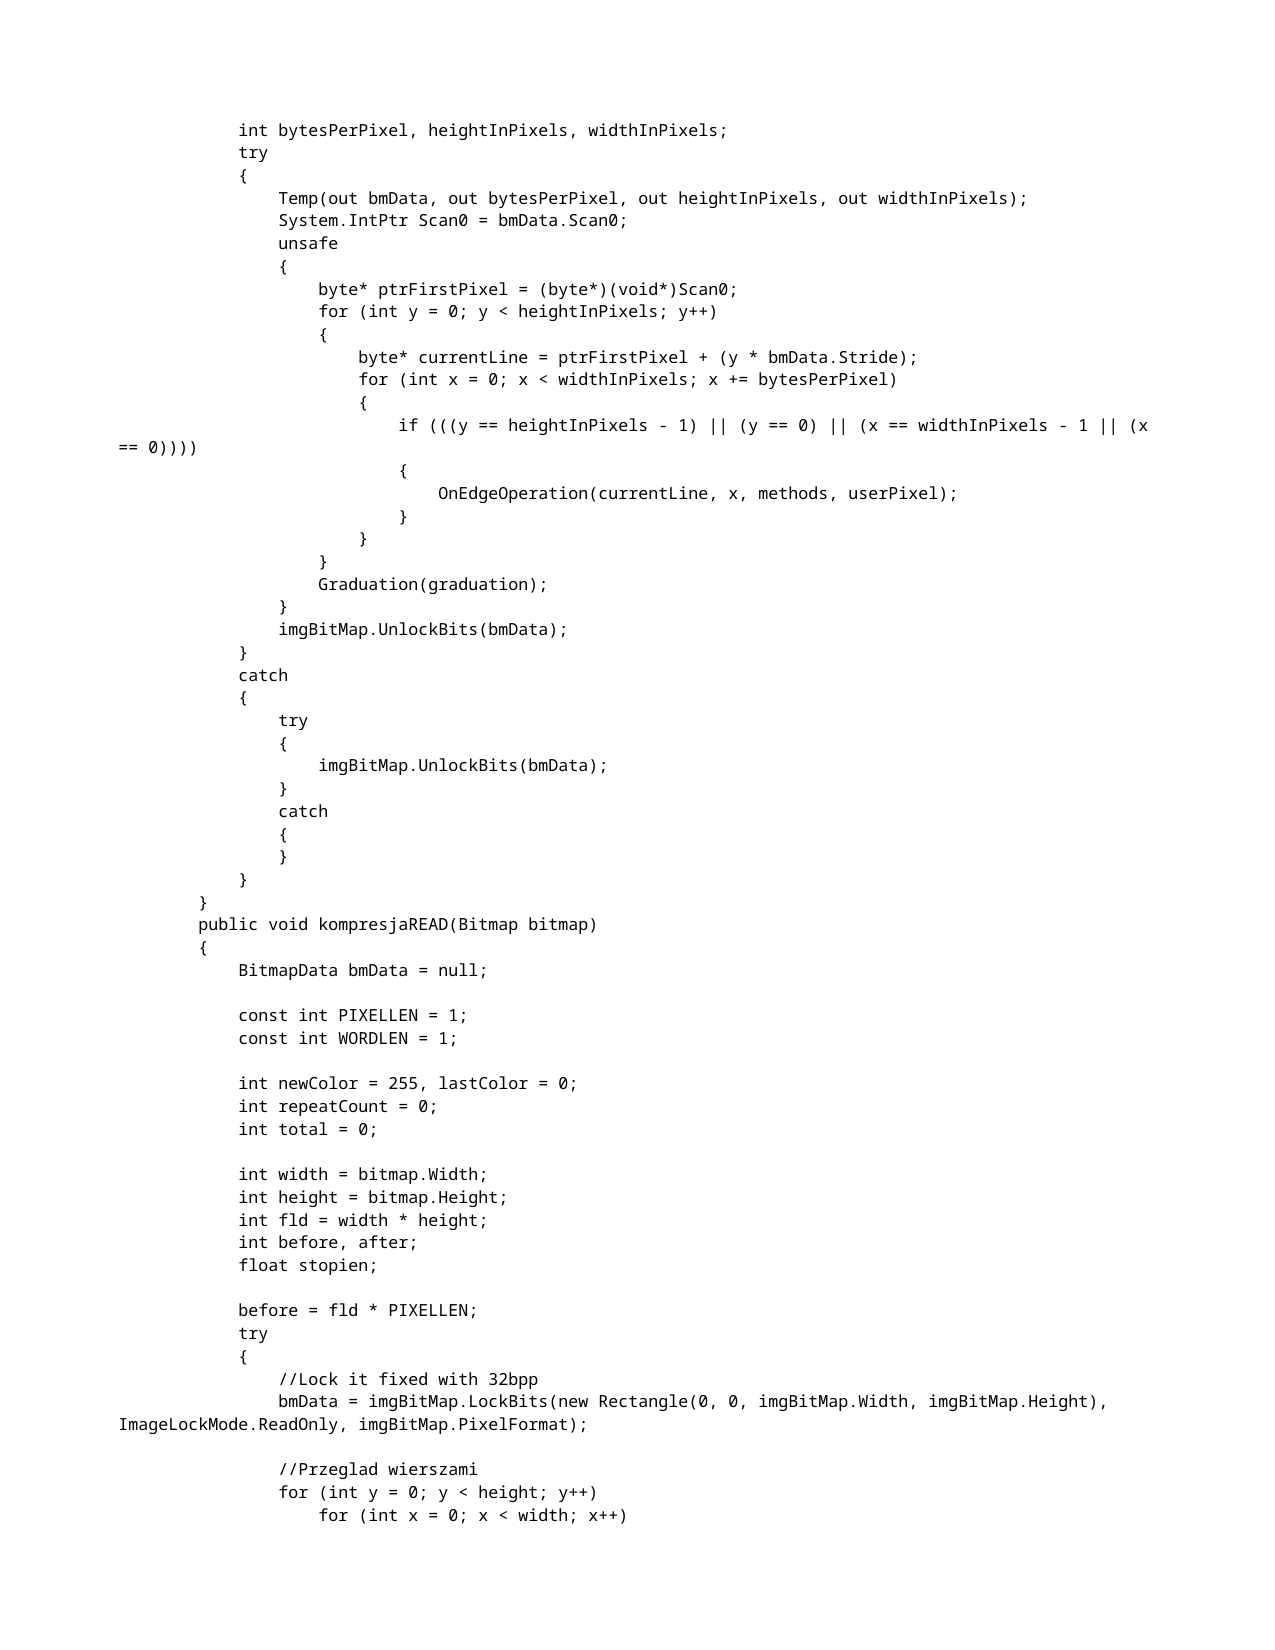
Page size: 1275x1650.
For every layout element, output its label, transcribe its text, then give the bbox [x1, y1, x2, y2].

text } [118, 845, 1157, 867]
text catch [118, 663, 1157, 686]
text Temp(out bmData, out bytesPerPixel, out heightInPixels, out widthInPixels); [118, 186, 1157, 209]
text //Lock it fixed with 32bpp [118, 1367, 1157, 1390]
text byte* currentLine = ptrFirstPixel + (y * bmData.Stride); [118, 345, 1157, 368]
text BitmapData bmData = null; [118, 958, 1157, 981]
text { [118, 822, 1157, 845]
text } [118, 867, 1157, 890]
text const int PIXELLEN = 1; [118, 1004, 1157, 1026]
text { [118, 1344, 1157, 1367]
text try [118, 141, 1157, 163]
text int newColor = 255, lastColor = 0; [118, 1072, 1157, 1094]
text int width = bitmap.Width; [118, 1163, 1157, 1185]
text OnEdgeOperation(currentLine, x, methods, userPixel); [118, 481, 1157, 504]
text before = fld * PIXELLEN; [118, 1299, 1157, 1322]
text if (((y == heightInPixels - 1) || (y == 0) || (x == widthInPixels - 1 || (x == 0)))) [118, 413, 1157, 459]
text byte* ptrFirstPixel = (byte*)(void*)Scan0; [118, 277, 1157, 300]
text imgBitMap.UnlockBits(bmData); [118, 754, 1157, 777]
text unsafe [118, 232, 1157, 254]
text { [118, 686, 1157, 708]
text } [118, 890, 1157, 913]
text { [118, 322, 1157, 345]
text imgBitMap.UnlockBits(bmData); [118, 618, 1157, 640]
text bmData = imgBitMap.LockBits(new Rectangle(0, 0, imgBitMap.Width, imgBitMap.Height), ImageLockMode.ReadOnly, imgBitMap.PixelFormat); [118, 1390, 1157, 1435]
text for (int x = 0; x < widthInPixels; x += bytesPerPixel) [118, 368, 1157, 391]
text int repeatCount = 0; [118, 1094, 1157, 1117]
text catch [118, 799, 1157, 822]
text } [118, 595, 1157, 618]
text int fld = width * height; [118, 1208, 1157, 1231]
text } [118, 527, 1157, 549]
text for (int y = 0; y < height; y++) [118, 1481, 1157, 1503]
text System.IntPtr Scan0 = bmData.Scan0; [118, 209, 1157, 232]
text for (int y = 0; y < heightInPixels; y++) [118, 300, 1157, 322]
text { [118, 936, 1157, 958]
text } [118, 549, 1157, 572]
text int bytesPerPixel, heightInPixels, widthInPixels; [118, 118, 1157, 141]
text { [118, 459, 1157, 481]
text try [118, 1322, 1157, 1344]
text } [118, 777, 1157, 799]
text } [118, 640, 1157, 663]
text const int WORDLEN = 1; [118, 1026, 1157, 1049]
text { [118, 163, 1157, 186]
text int total = 0; [118, 1117, 1157, 1140]
text } [118, 504, 1157, 527]
text Graduation(graduation); [118, 572, 1157, 595]
text { [118, 391, 1157, 413]
text { [118, 731, 1157, 754]
text for (int x = 0; x < width; x++) [118, 1503, 1157, 1526]
text try [118, 708, 1157, 731]
text int height = bitmap.Height; [118, 1185, 1157, 1208]
text int before, after; [118, 1231, 1157, 1253]
text float stopien; [118, 1253, 1157, 1276]
text public void kompresjaREAD(Bitmap bitmap) [118, 913, 1157, 936]
text //Przeglad wierszami [118, 1458, 1157, 1481]
text { [118, 254, 1157, 277]
